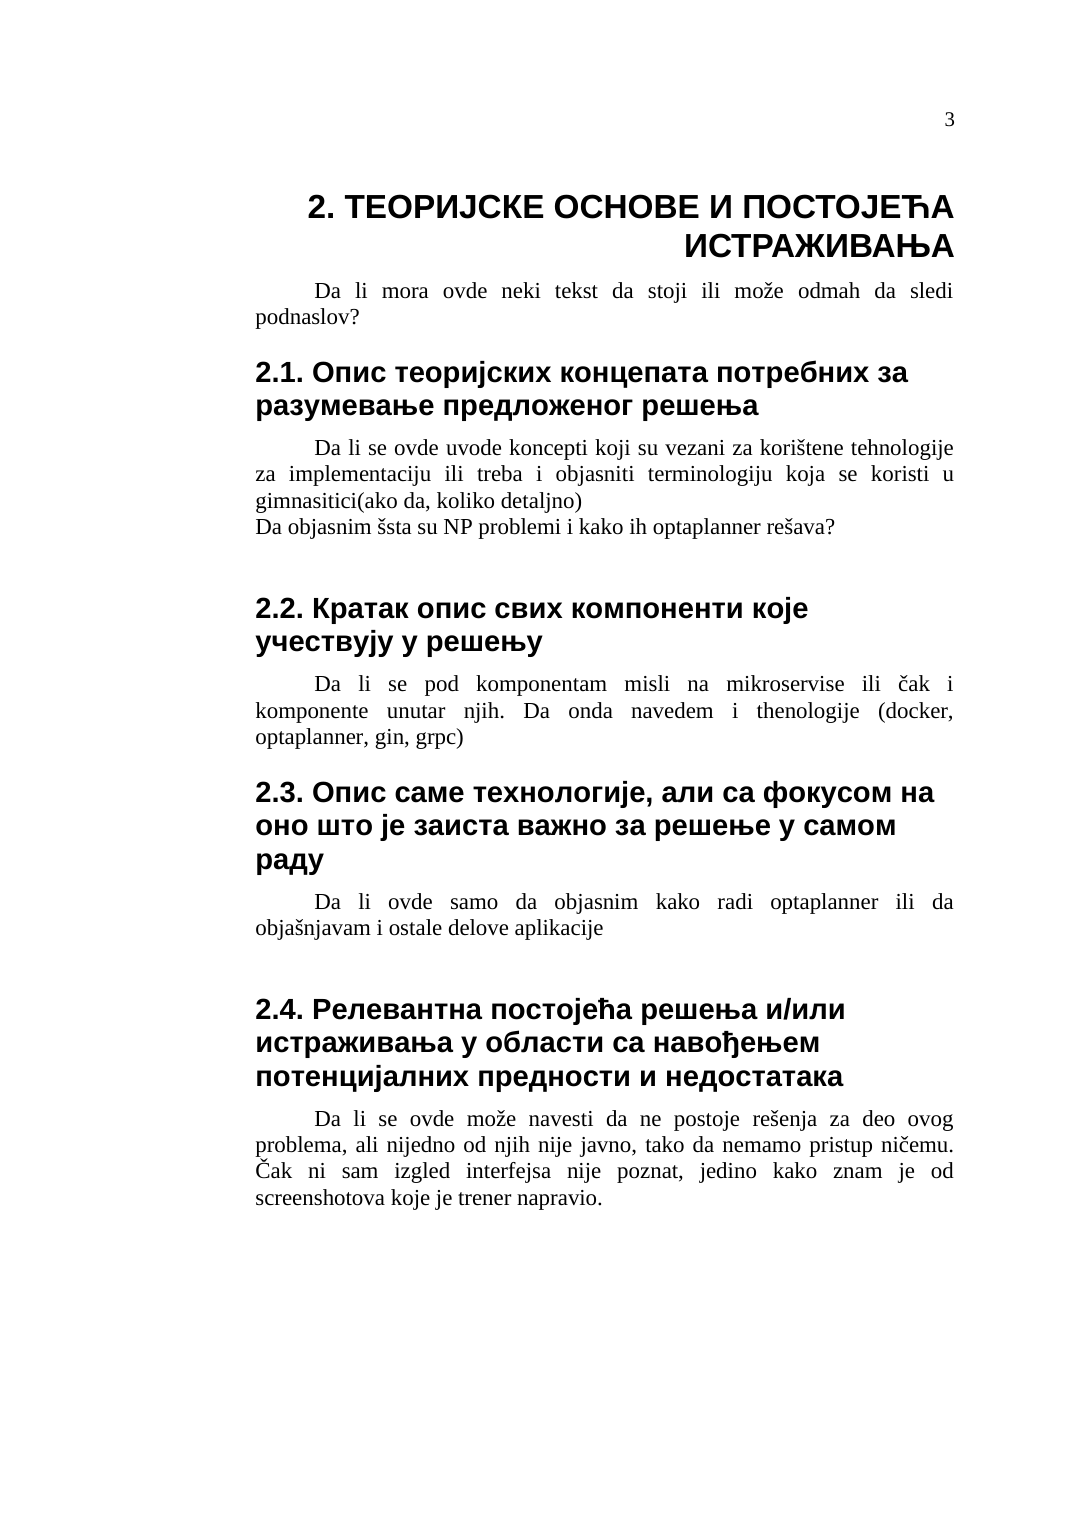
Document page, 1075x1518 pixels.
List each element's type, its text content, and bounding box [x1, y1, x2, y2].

text Da objasnim šsta su NP problemi i kako ih optaplanner rešava? [255, 513, 955, 539]
subtitle 2.2. Кратак опис свих компоненти које учествују у решењу [255, 591, 955, 658]
subtitle 2.3. Опис саме технологије, али са фокусом на оно што је заиста важно за решење у самом раду [255, 774, 955, 875]
subtitle 2.4. Релевантна постојећа решења и/или истраживања у области са навођењем потенцијалних предности и недостатака [255, 992, 955, 1092]
text Da li ovde samo da objasnim kako radi optaplanner ili da objašnjavam i ostale delove aplikacije [255, 888, 955, 940]
subtitle 2.1. Опис теоријских концепата потребних за разумевање предложеног решења [255, 354, 955, 422]
text Da li mora ovde neki tekst da stoji ili može odmah da sledi podnaslov? [255, 277, 955, 329]
text Da li se ovde uvode koncepti koji su vezani za korištene tehnologije za implementaciju ili treba i objasniti terminologiju koja se koristi u gimnasitici(ako da, koliko detaljno) [255, 434, 955, 513]
text Da li se pod komponentam misli na mikroservise ili čak i komponente unutar njih. Da onda navedem i thenologije (docker, optaplanner, gin, grpc) [255, 671, 955, 749]
text Da li se ovde može navesti da ne postoje rešenja za deo ovog problema, ali nijedno od njih nije javno, tako da nemamo pristup ničemu. Čak ni sam izgled interfejsa nije poznat, jedino kako znam je od screenshotova koje je trener napravio. [255, 1105, 955, 1210]
subtitle 2. ТЕОРИЈСКЕ ОСНОВЕ И ПОСТОЈЕЋА ИСТРАЖИВАЊА [255, 187, 955, 264]
